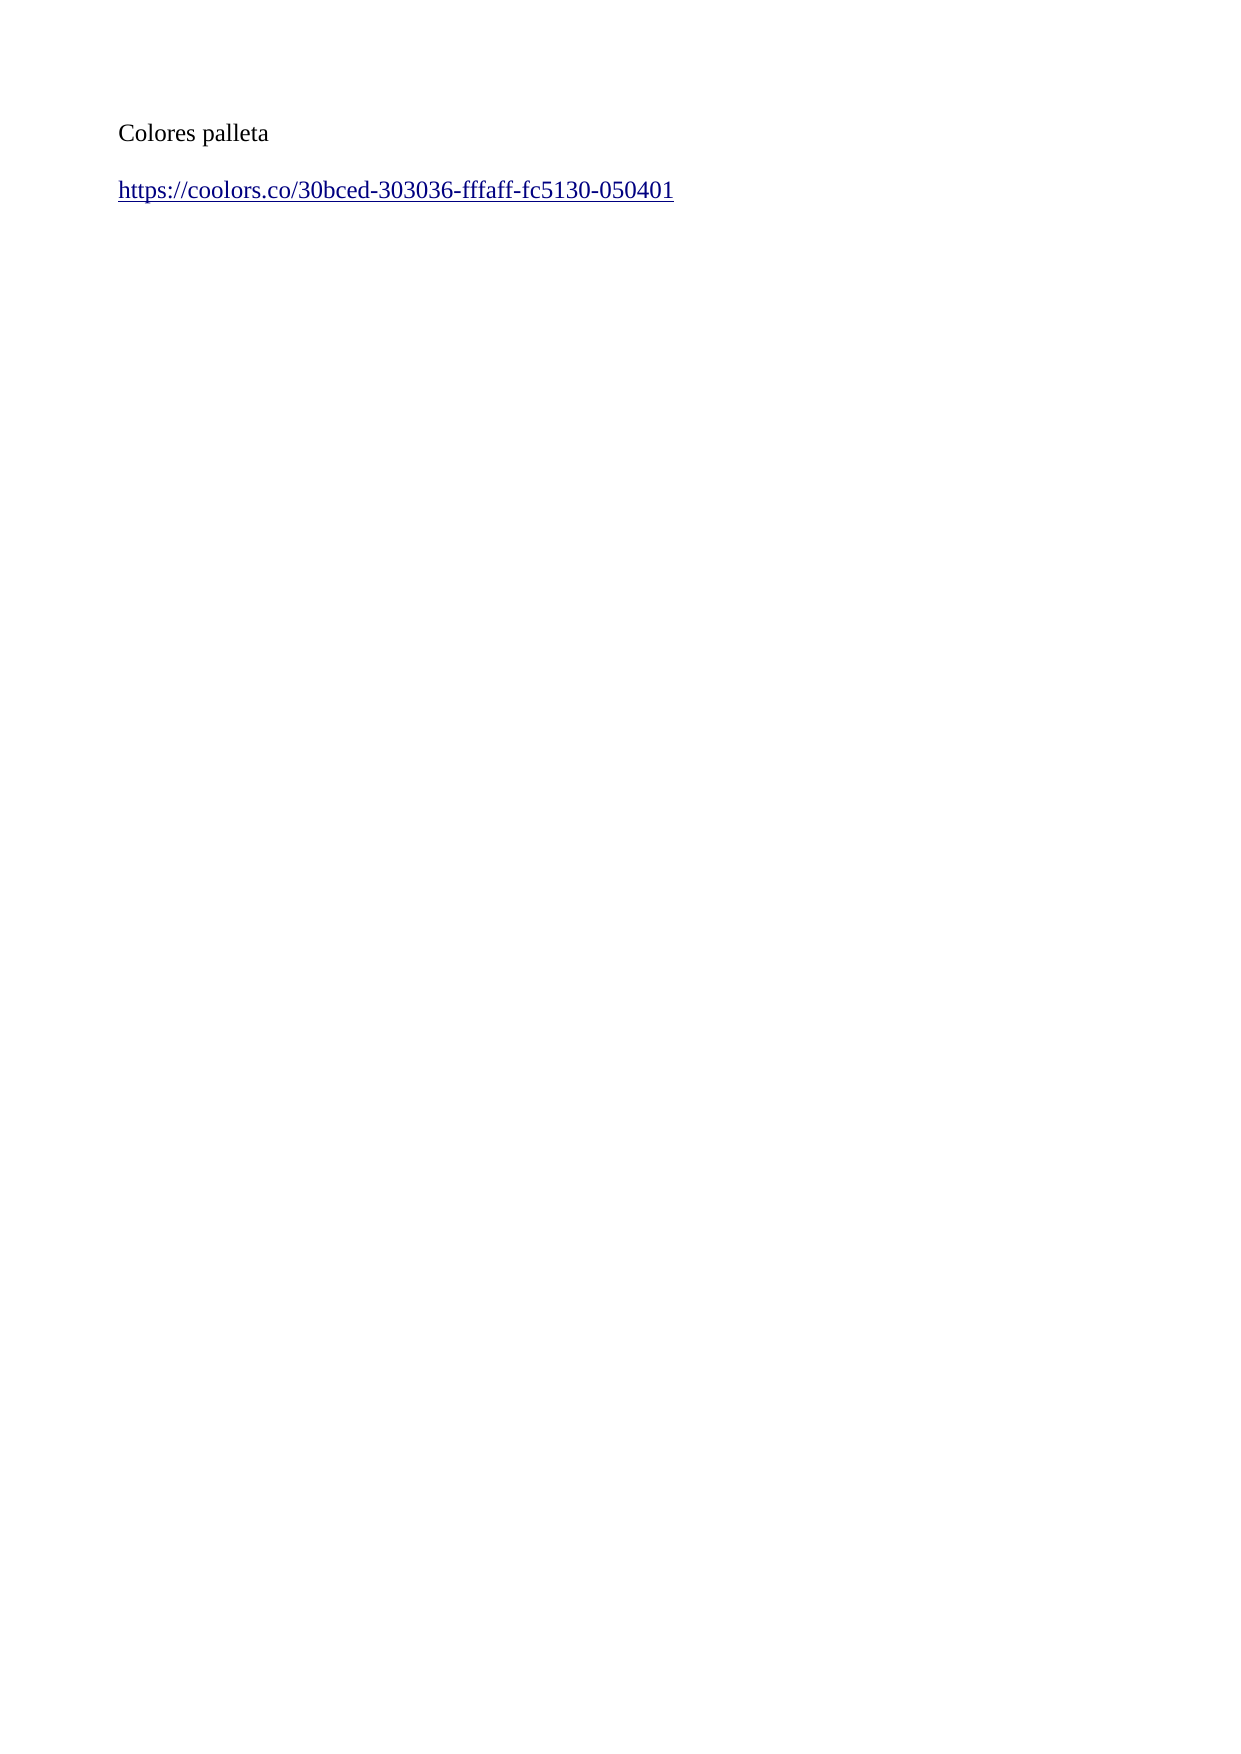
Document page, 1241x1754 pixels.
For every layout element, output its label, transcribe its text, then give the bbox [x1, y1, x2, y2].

text Colores palleta [118, 118, 1122, 147]
text https://coolors.co/30bced-303036-fffaff-fc5130-050401 [118, 176, 1122, 204]
